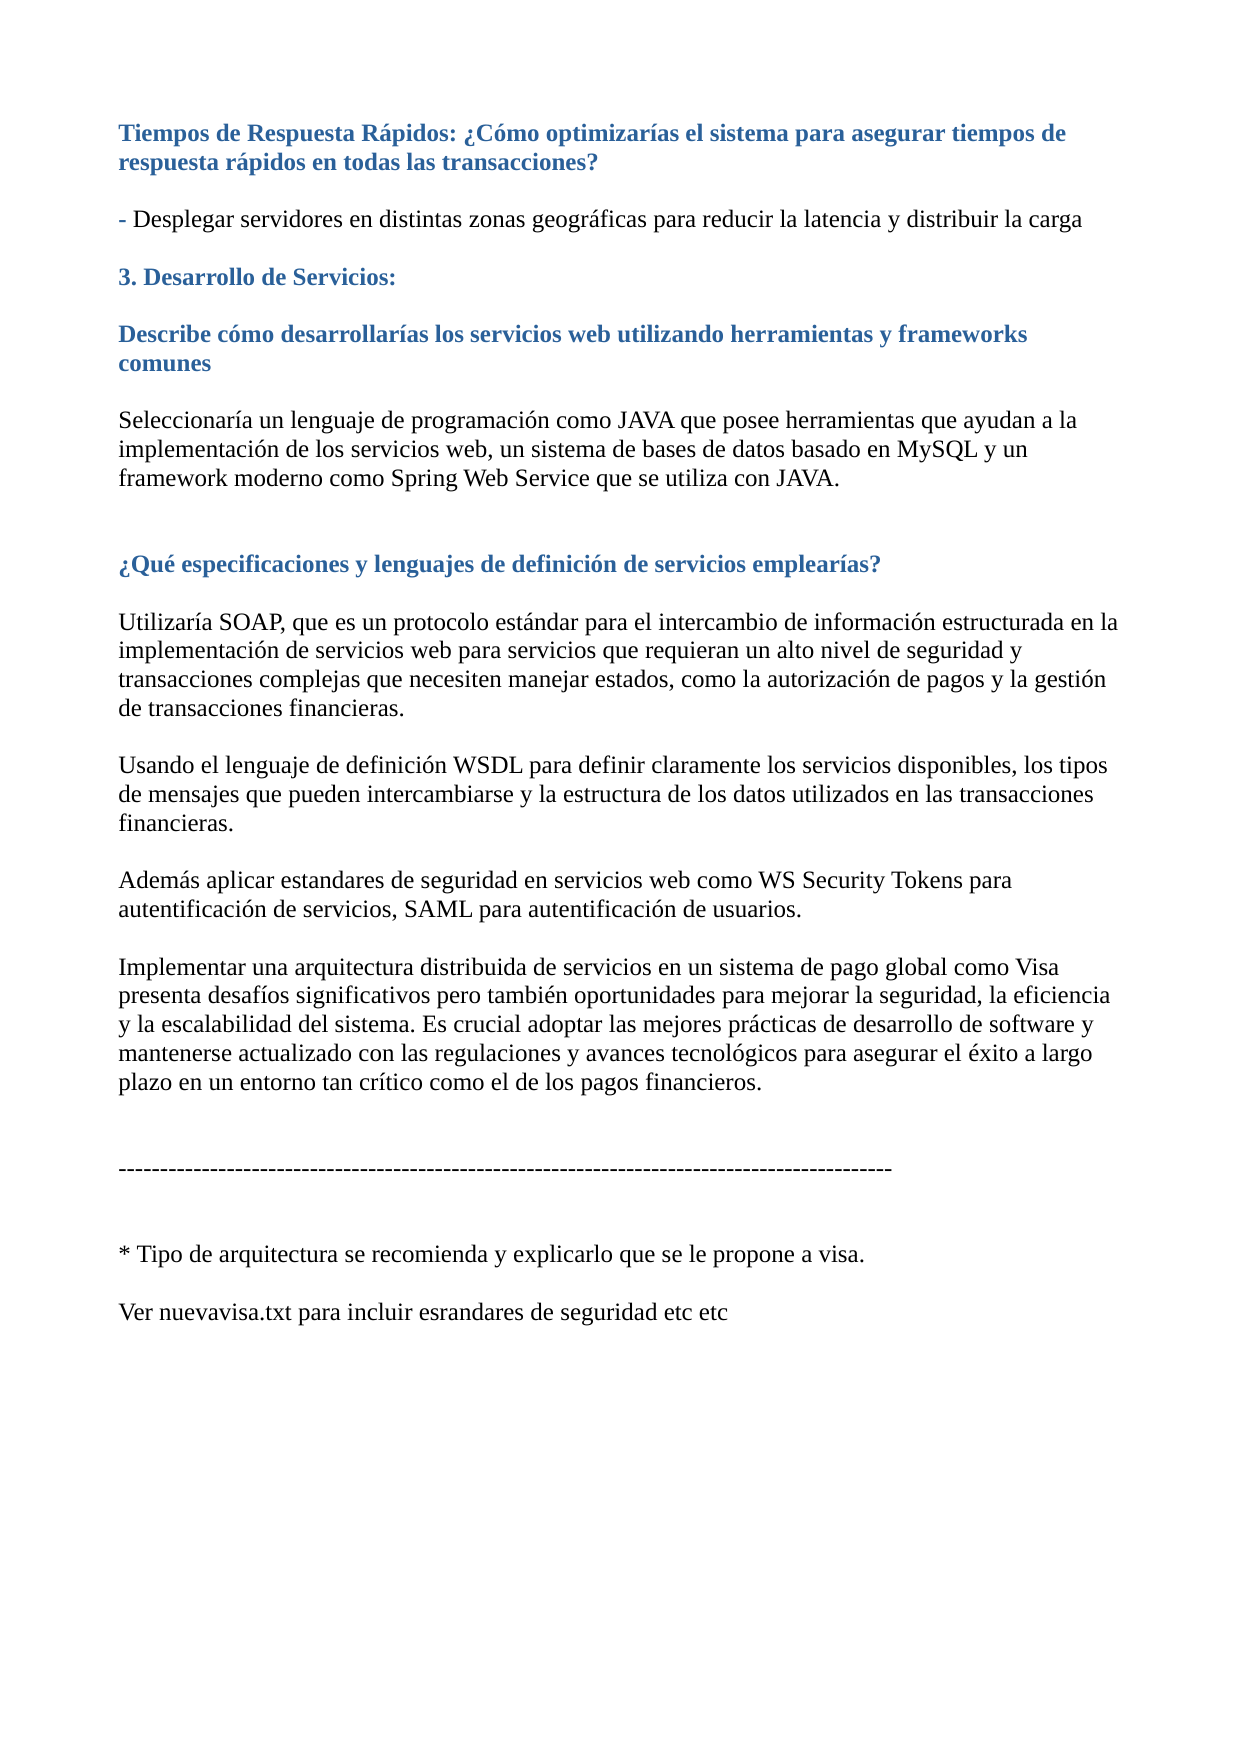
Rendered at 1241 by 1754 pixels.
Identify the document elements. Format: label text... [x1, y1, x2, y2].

text Implementar una arquitectura distribuida de servicios en un sistema de pago global como Visa presenta desafíos significativos pero también oportunidades para mejorar la seguridad, la eficiencia y la escalabilidad del sistema. Es crucial adoptar las mejores prácticas de desarrollo de software y mantenerse actualizado con las regulaciones y avances tecnológicos para asegurar el éxito a largo plazo en un entorno tan crítico como el de los pagos financieros. [118, 952, 1122, 1096]
text Ver nuevavisa.txt para incluir esrandares de seguridad etc etc [118, 1297, 1122, 1326]
text Usando el lenguaje de definición WSDL para definir claramente los servicios disponibles, los tipos de mensajes que pueden intercambiarse y la estructura de los datos utilizados en las transacciones financieras. [118, 751, 1122, 837]
text ¿Qué especificaciones y lenguajes de definición de servicios emplearías? [118, 549, 1122, 578]
text --------------------------------------------------------------------------------------------- [118, 1153, 1122, 1182]
text * Tipo de arquitectura se recomienda y explicarlo que se le propone a visa. [118, 1239, 1122, 1268]
text Describe cómo desarrollarías los servicios web utilizando herramientas y frameworks comunes [118, 319, 1122, 377]
text Seleccionaría un lenguaje de programación como JAVA que posee herramientas que ayudan a la implementación de los servicios web, un sistema de bases de datos basado en MySQL y un framework moderno como Spring Web Service que se utiliza con JAVA. [118, 406, 1122, 492]
text 3. Desarrollo de Servicios: [118, 262, 1122, 291]
text Tiempos de Respuesta Rápidos: ¿Cómo optimizarías el sistema para asegurar tiempos de respuesta rápidos en todas las transacciones? [118, 118, 1122, 176]
text Utilizaría SOAP, que es un protocolo estándar para el intercambio de información estructurada en la implementación de servicios web para servicios que requieran un alto nivel de seguridad y transacciones complejas que necesiten manejar estados, como la autorización de pagos y la gestión de transacciones financieras. [118, 607, 1122, 722]
text Además aplicar estandares de seguridad en servicios web como WS Security Tokens para autentificación de servicios, SAML para autentificación de usuarios. [118, 866, 1122, 923]
text - Desplegar servidores en distintas zonas geográficas para reducir la latencia y distribuir la carga [118, 204, 1122, 233]
